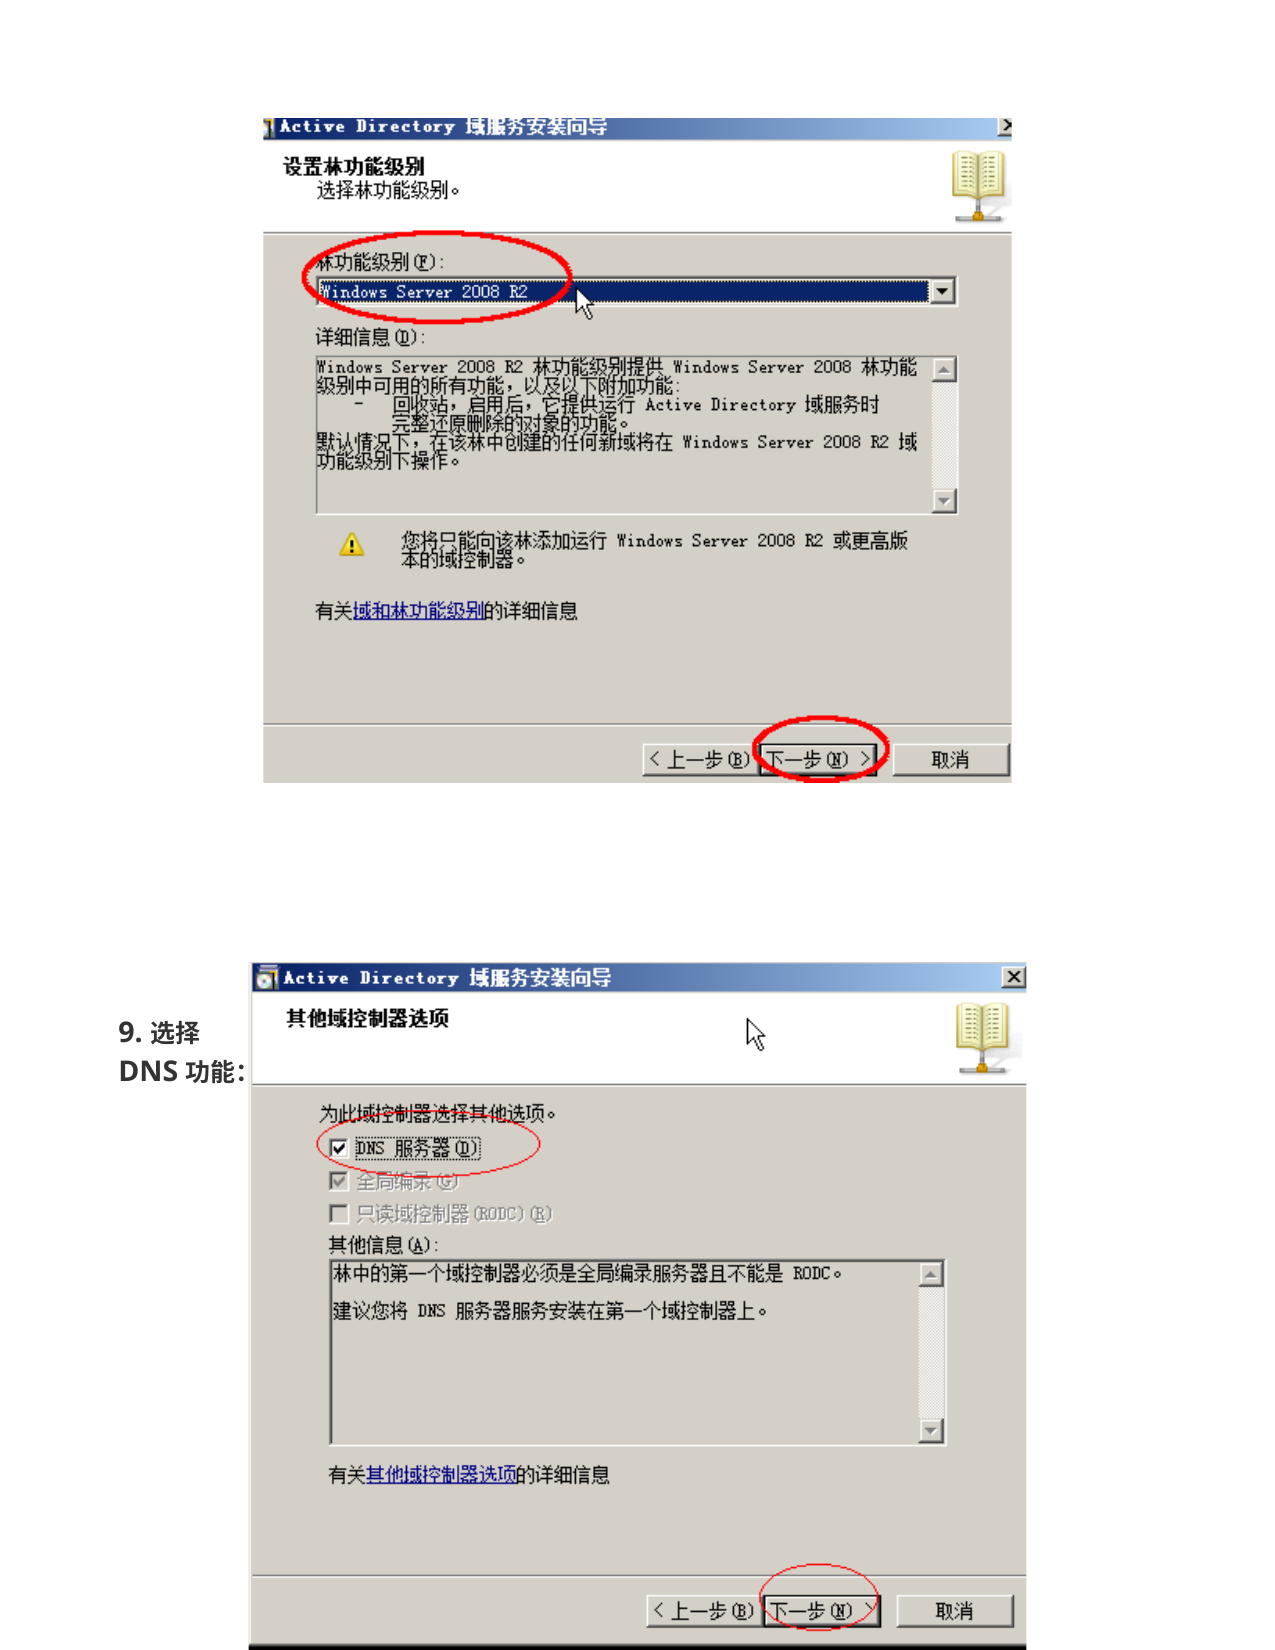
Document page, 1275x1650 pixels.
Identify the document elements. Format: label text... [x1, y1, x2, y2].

picture [248, 962, 1027, 1650]
text 9. 选择 DNS 功能： [118, 1012, 248, 1089]
picture [263, 118, 1012, 783]
text 9. 选择 DNS 功能： [1027, 1012, 1157, 1089]
